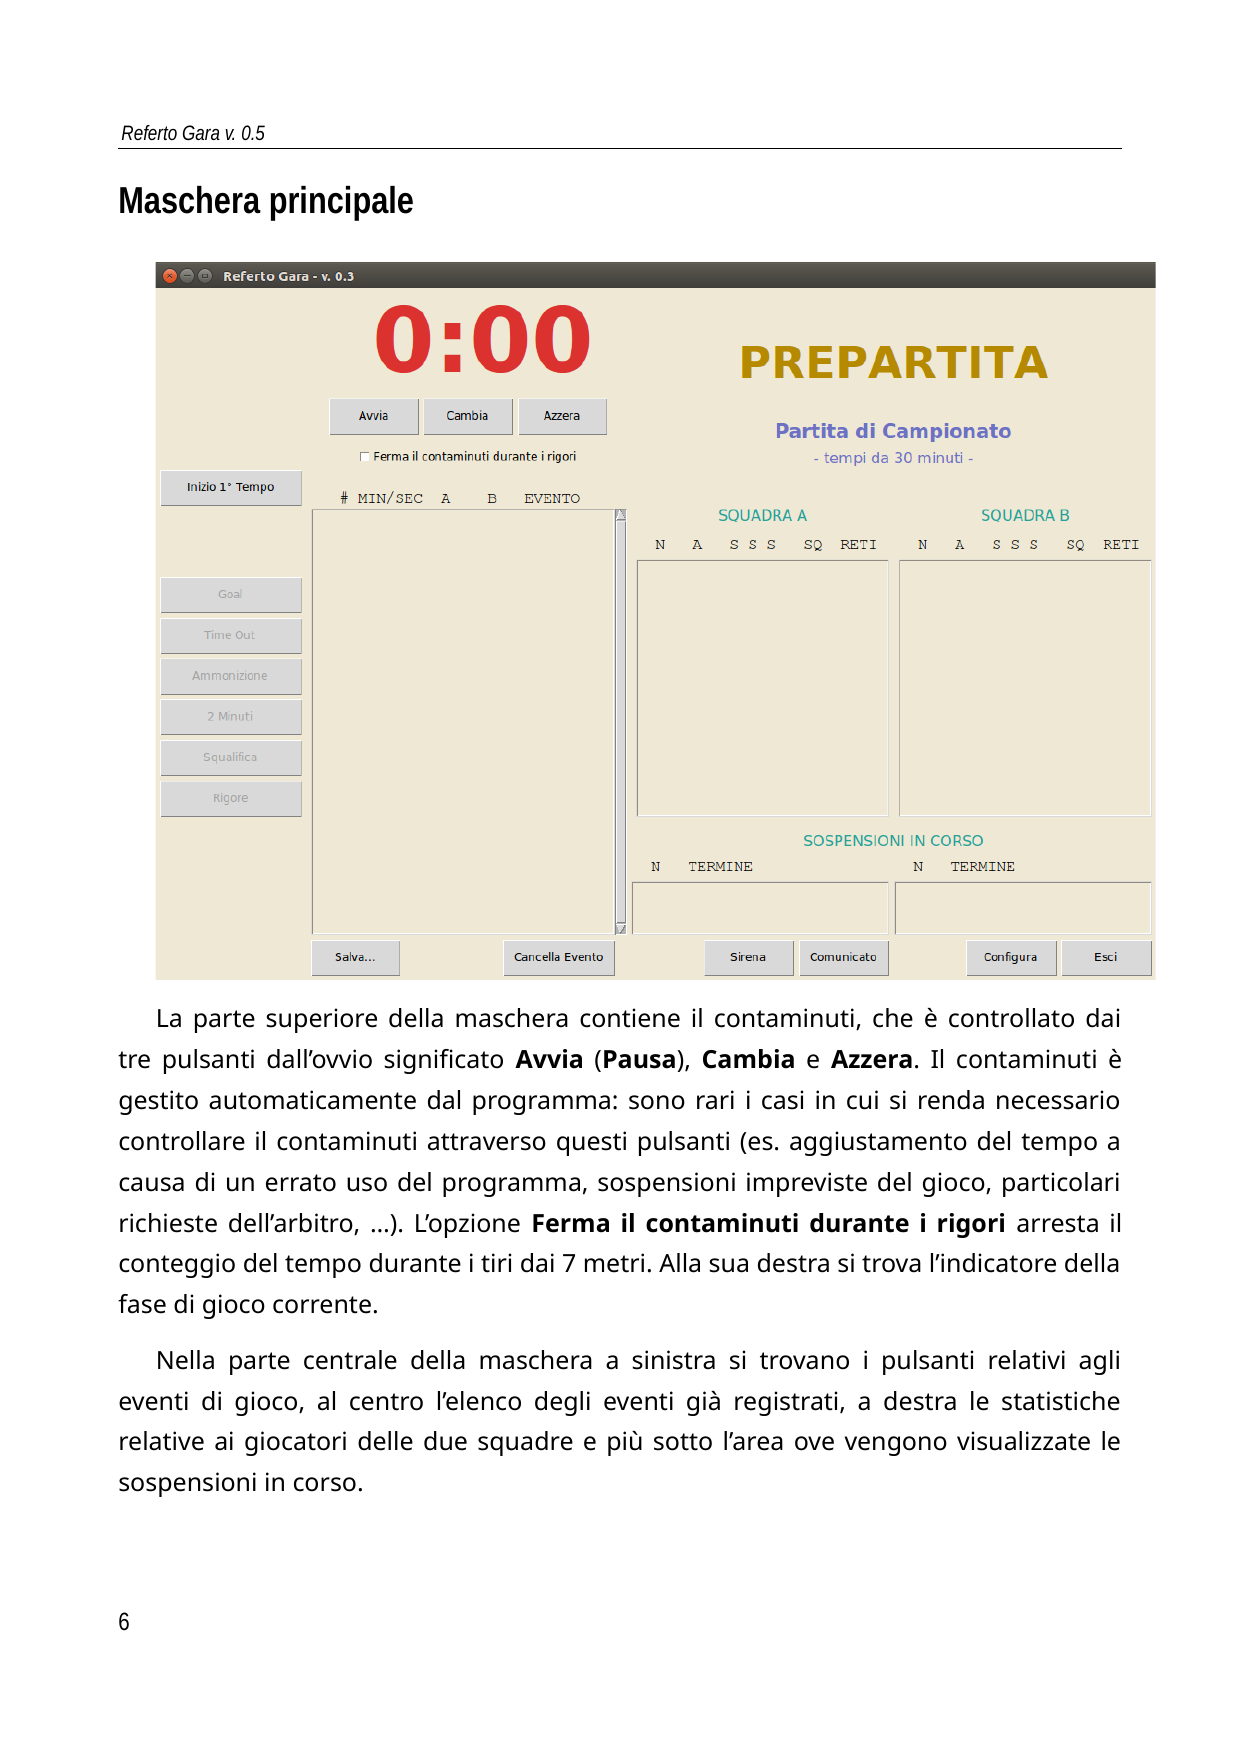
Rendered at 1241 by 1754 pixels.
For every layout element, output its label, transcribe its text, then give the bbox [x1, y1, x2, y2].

subtitle Maschera principale [118, 178, 1122, 221]
picture [155, 262, 1156, 980]
text La parte superiore della maschera contiene il contaminuti, che è controllato dai tre pulsanti dall’ovvio significato Avvia (Pausa), Cambia e Azzera. Il contaminuti è gestito automaticamente dal programma: sono rari i casi in cui si renda necessario controllare il contaminuti attraverso questi pulsanti (es. aggiustamento del tempo a causa di un errato uso del programma, sospensioni impreviste del gioco, particolari richieste dell’arbitro, …). L’opzione Ferma il contaminuti durante i rigori arresta il conteggio del tempo durante i tiri dai 7 metri. Alla sua destra si trova l’indicatore della fase di gioco corrente. [118, 1001, 1122, 1321]
text Nella parte centrale della maschera a sinistra si trovano i pulsanti relativi agli eventi di gioco, al centro l’elenco degli eventi già registrati, a destra le statistiche relative ai giocatori delle due squadre e più sotto l’area ove vengono visualizzate le sospensioni in corso. [118, 1342, 1122, 1499]
